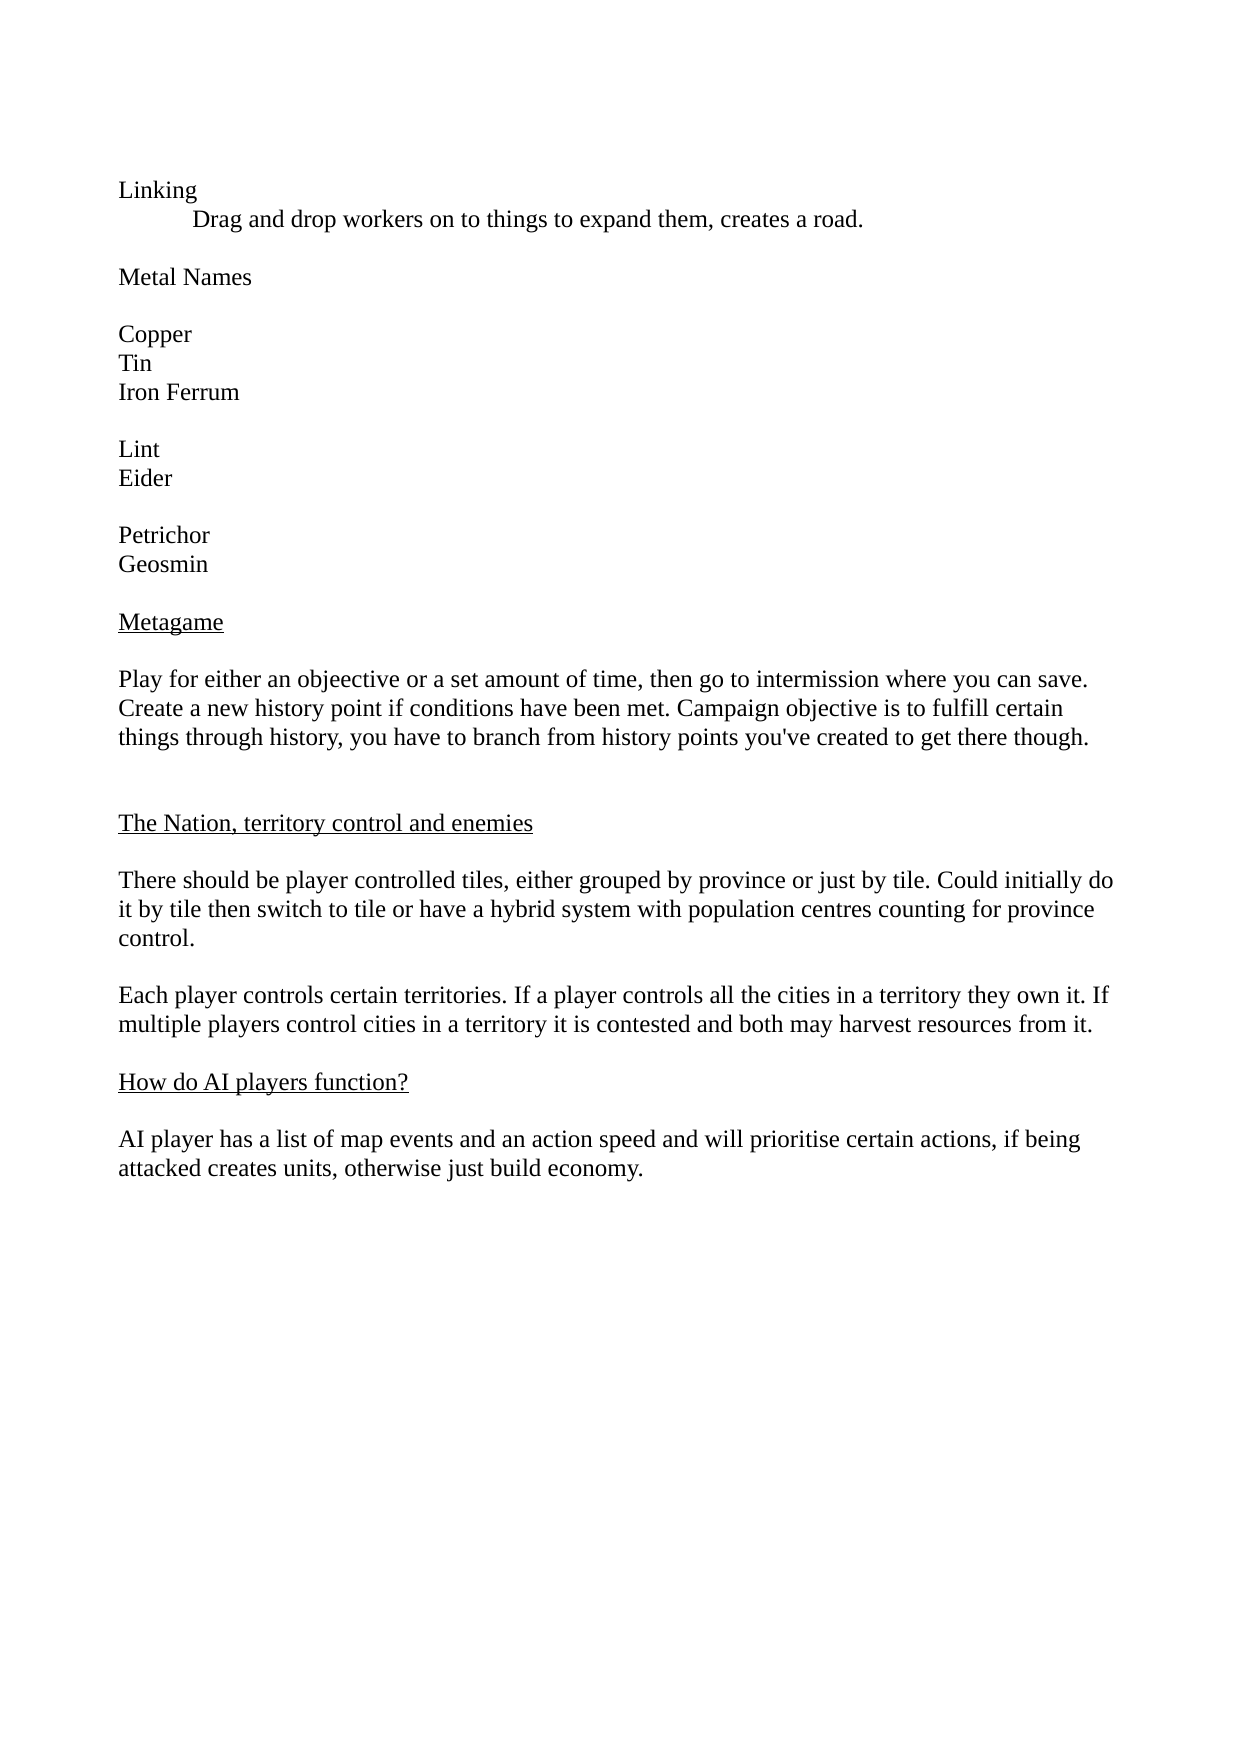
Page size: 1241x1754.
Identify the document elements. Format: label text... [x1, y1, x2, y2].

text Geosmin [118, 549, 1122, 578]
text There should be player controlled tiles, either grouped by province or just by tile. Could initially do it by tile then switch to tile or have a hybrid system with population centres counting for province control. [118, 866, 1122, 952]
text Lint [118, 434, 1122, 463]
text Metagame [118, 607, 1122, 636]
text How do AI players function? [118, 1067, 1122, 1096]
text Metal Names [118, 262, 1122, 291]
text Drag and drop workers on to things to expand them, creates a road. [118, 204, 1122, 233]
text Tin [118, 348, 1122, 377]
text Each player controls certain territories. If a player controls all the cities in a territory they own it. If multiple players control cities in a territory it is contested and both may harvest resources from it. [118, 981, 1122, 1038]
text Copper [118, 319, 1122, 348]
text Linking [118, 176, 1122, 204]
text Iron Ferrum [118, 377, 1122, 406]
text The Nation, territory control and enemies [118, 808, 1122, 837]
text Play for either an objeective or a set amount of time, then go to intermission where you can save. Create a new history point if conditions have been met. Campaign objective is to fulfill certain things through history, you have to branch from history points you've created to get there though. [118, 664, 1122, 751]
text Eider [118, 463, 1122, 492]
text Petrichor [118, 521, 1122, 549]
text AI player has a list of map events and an action speed and will prioritise certain actions, if being attacked creates units, otherwise just build economy. [118, 1124, 1122, 1182]
